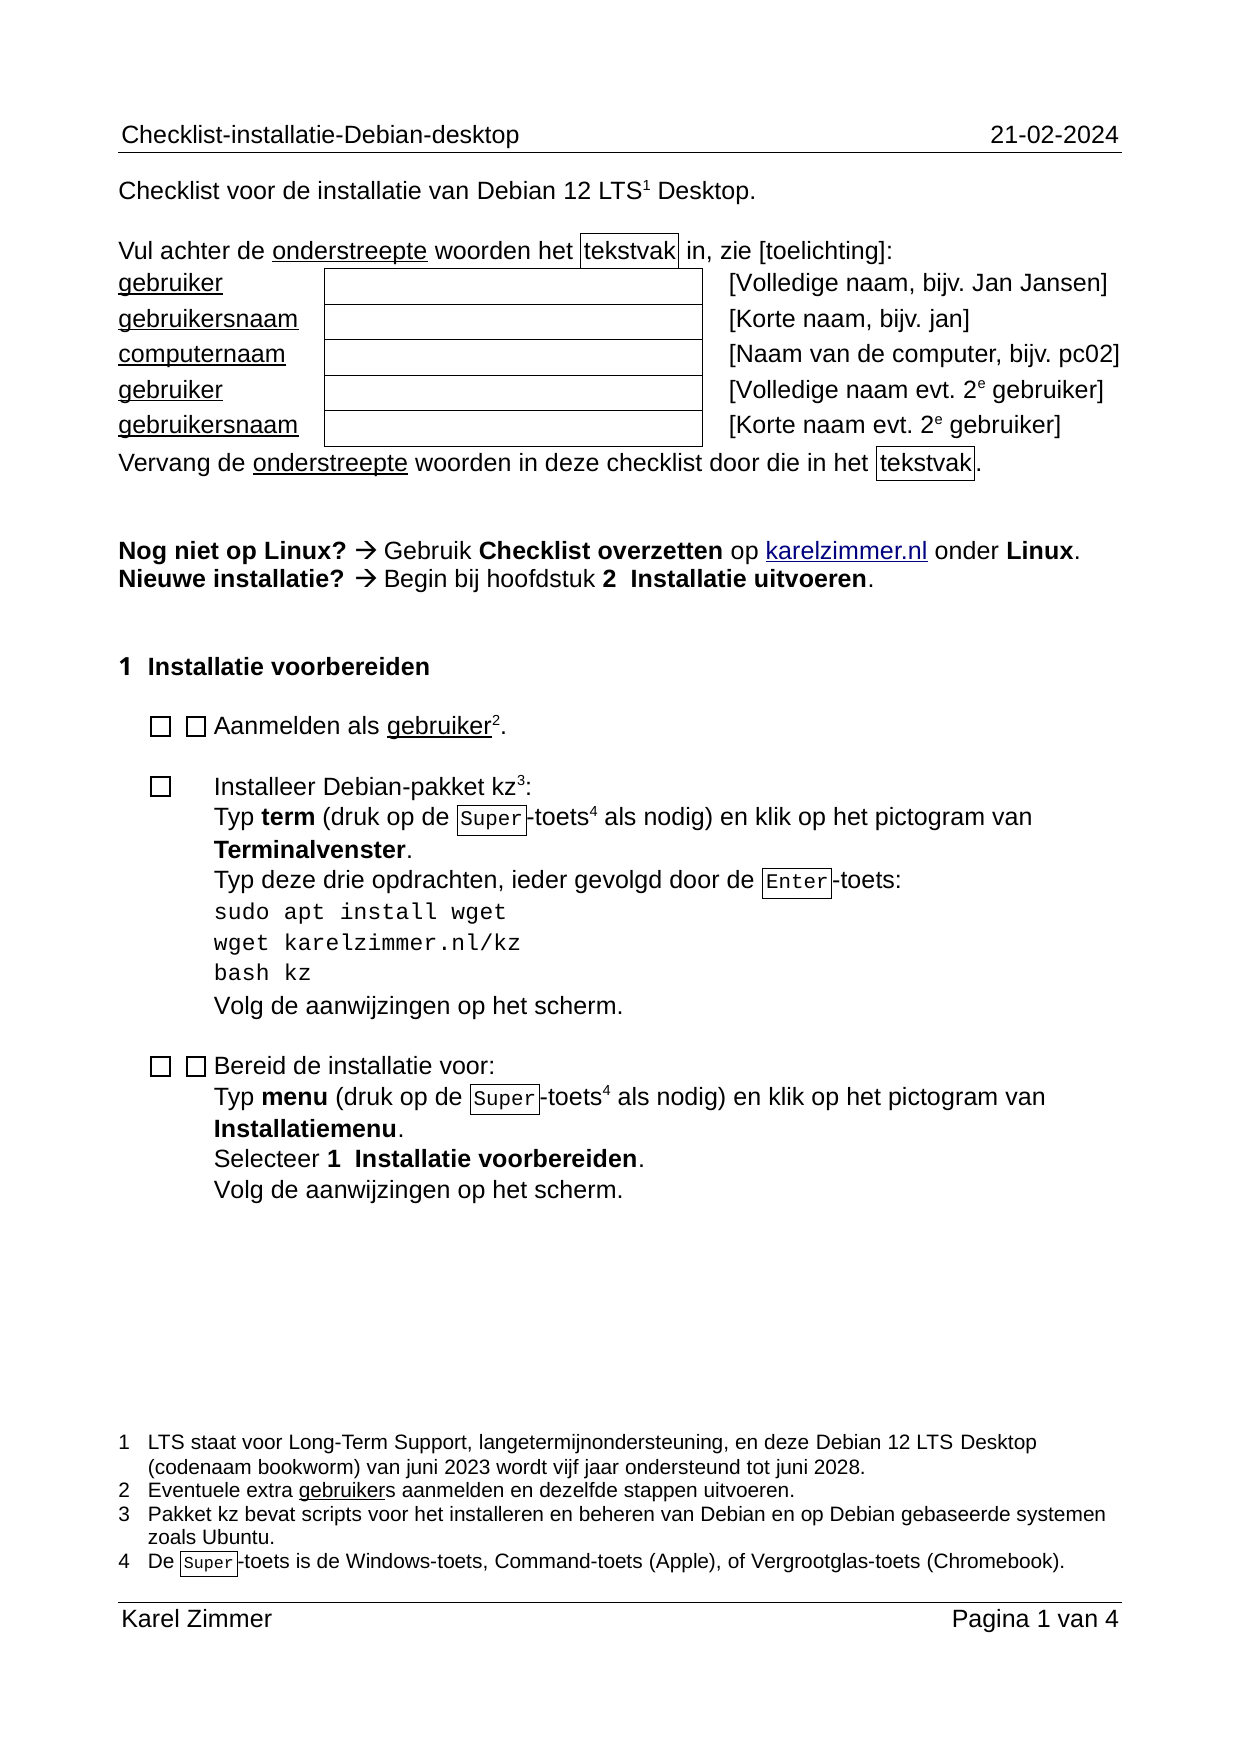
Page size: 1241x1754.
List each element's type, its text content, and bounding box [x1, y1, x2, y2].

text [Naam van de computer, bijv. pc02] [703, 339, 1122, 375]
text in, zie [toelichting]: [679, 233, 1122, 268]
table_cell [142, 1081, 177, 1144]
table_cell [142, 1051, 177, 1081]
table_header [118, 711, 142, 741]
table_cell [142, 1175, 177, 1205]
table_cell Volg de aanwijzingen op het scherm. [213, 991, 1122, 1021]
table_cell [118, 900, 142, 930]
table_cell [177, 1144, 213, 1174]
table_cell [118, 930, 142, 960]
table_cell [142, 1021, 177, 1051]
table_header [177, 711, 213, 741]
table_header Aanmelden als gebruiker. [213, 711, 1122, 741]
table_cell Typ term (druk op de Super-toets als nodig) en klik op het pictogram van Terminalvenster. [213, 802, 1122, 865]
table_cell [177, 991, 213, 1021]
text Nog niet op Linux?  Gebruik Checklist overzetten op karelzimmer.nl onder Linux. [118, 537, 1122, 565]
table_cell Volg de aanwijzingen op het scherm. [213, 1175, 1122, 1205]
table_cell [118, 802, 142, 865]
table_cell [142, 802, 177, 865]
table_cell [142, 772, 177, 802]
table_cell [177, 802, 213, 865]
text gebruikersnaam [118, 304, 324, 339]
table_cell [118, 1144, 142, 1174]
table_cell bash kz [213, 960, 1122, 991]
table_cell [177, 960, 213, 991]
text [Korte naam evt. 2e gebruiker] [703, 410, 1122, 446]
text tekstvak [581, 234, 678, 268]
text tekstvak [877, 447, 974, 480]
table_cell [177, 1051, 213, 1081]
table_cell [142, 741, 177, 772]
table_cell [118, 1051, 142, 1081]
table_cell Bereid de installatie voor: [213, 1051, 1122, 1081]
text GEBRUIKER [118, 268, 324, 304]
text GEBRUIKER [118, 375, 324, 410]
table_cell [177, 865, 213, 899]
table_cell [177, 930, 213, 960]
table_cell [142, 1144, 177, 1174]
table_cell [118, 1081, 142, 1144]
table_cell [118, 772, 142, 802]
table_cell Selecteer 1 Installatie voorbereiden. [213, 1144, 1122, 1174]
table_cell [142, 960, 177, 991]
text GEBRUIKERSNaaM [118, 410, 324, 446]
table_cell [118, 865, 142, 899]
table_cell [177, 741, 213, 772]
table_cell [118, 741, 142, 772]
table_cell [177, 900, 213, 930]
table_cell [177, 1021, 213, 1051]
text Vul achter de ONDERSTREEPTE woorden het [118, 233, 580, 268]
table_cell [177, 1175, 213, 1205]
table_cell [118, 1175, 142, 1205]
table_cell [142, 900, 177, 930]
table_cell [142, 930, 177, 960]
table_cell sudo apt install wget [213, 900, 1122, 930]
table_cell [142, 991, 177, 1021]
text [Korte naam, bijv. jan] [703, 304, 1122, 339]
table_cell [118, 960, 142, 991]
table_header [142, 711, 177, 741]
text COMPUTERNAAM [118, 339, 324, 375]
table_cell [213, 1021, 1122, 1051]
table_cell [142, 865, 177, 899]
table_cell Typ deze drie opdrachten, ieder gevolgd door de Enter-toets: [213, 865, 1122, 899]
text Checklist voor de installatie van Debian 12 LTS Desktop. [118, 177, 1122, 205]
text Nieuwe installatie?  Begin bij hoofdstuk 2 Installatie uitvoeren. [118, 565, 1122, 593]
table_cell Typ menu (druk op de Super-toets4 als nodig) en klik op het pictogram van Installatiemenu. [213, 1081, 1122, 1144]
table_cell wget karelzimmer.nl/kz [213, 930, 1122, 960]
table_cell [118, 1021, 142, 1051]
table_cell [213, 741, 1122, 772]
text [Volledige naam, bijv. Jan Jansen] [703, 268, 1122, 304]
text [Volledige naam evt. 2e gebruiker] [703, 375, 1122, 410]
text LTS staat voor Long-Term Support, langetermijnondersteuning, en deze Debian 12 LTS Desktop (codenaam bookworm) van juni 2023 wordt vijf jaar ondersteund tot juni 2028. [118, 1427, 1122, 1479]
list Installatie voorbereiden [118, 649, 1122, 683]
table_cell Installeer Debian-pakket kz: [213, 772, 1122, 802]
table_cell [118, 991, 142, 1021]
text . [975, 446, 1122, 481]
text Vervang de ONDERSTREEPTE woorden in deze checklist door die in het [118, 446, 876, 481]
table_cell [177, 772, 213, 802]
table_cell [177, 1081, 213, 1144]
